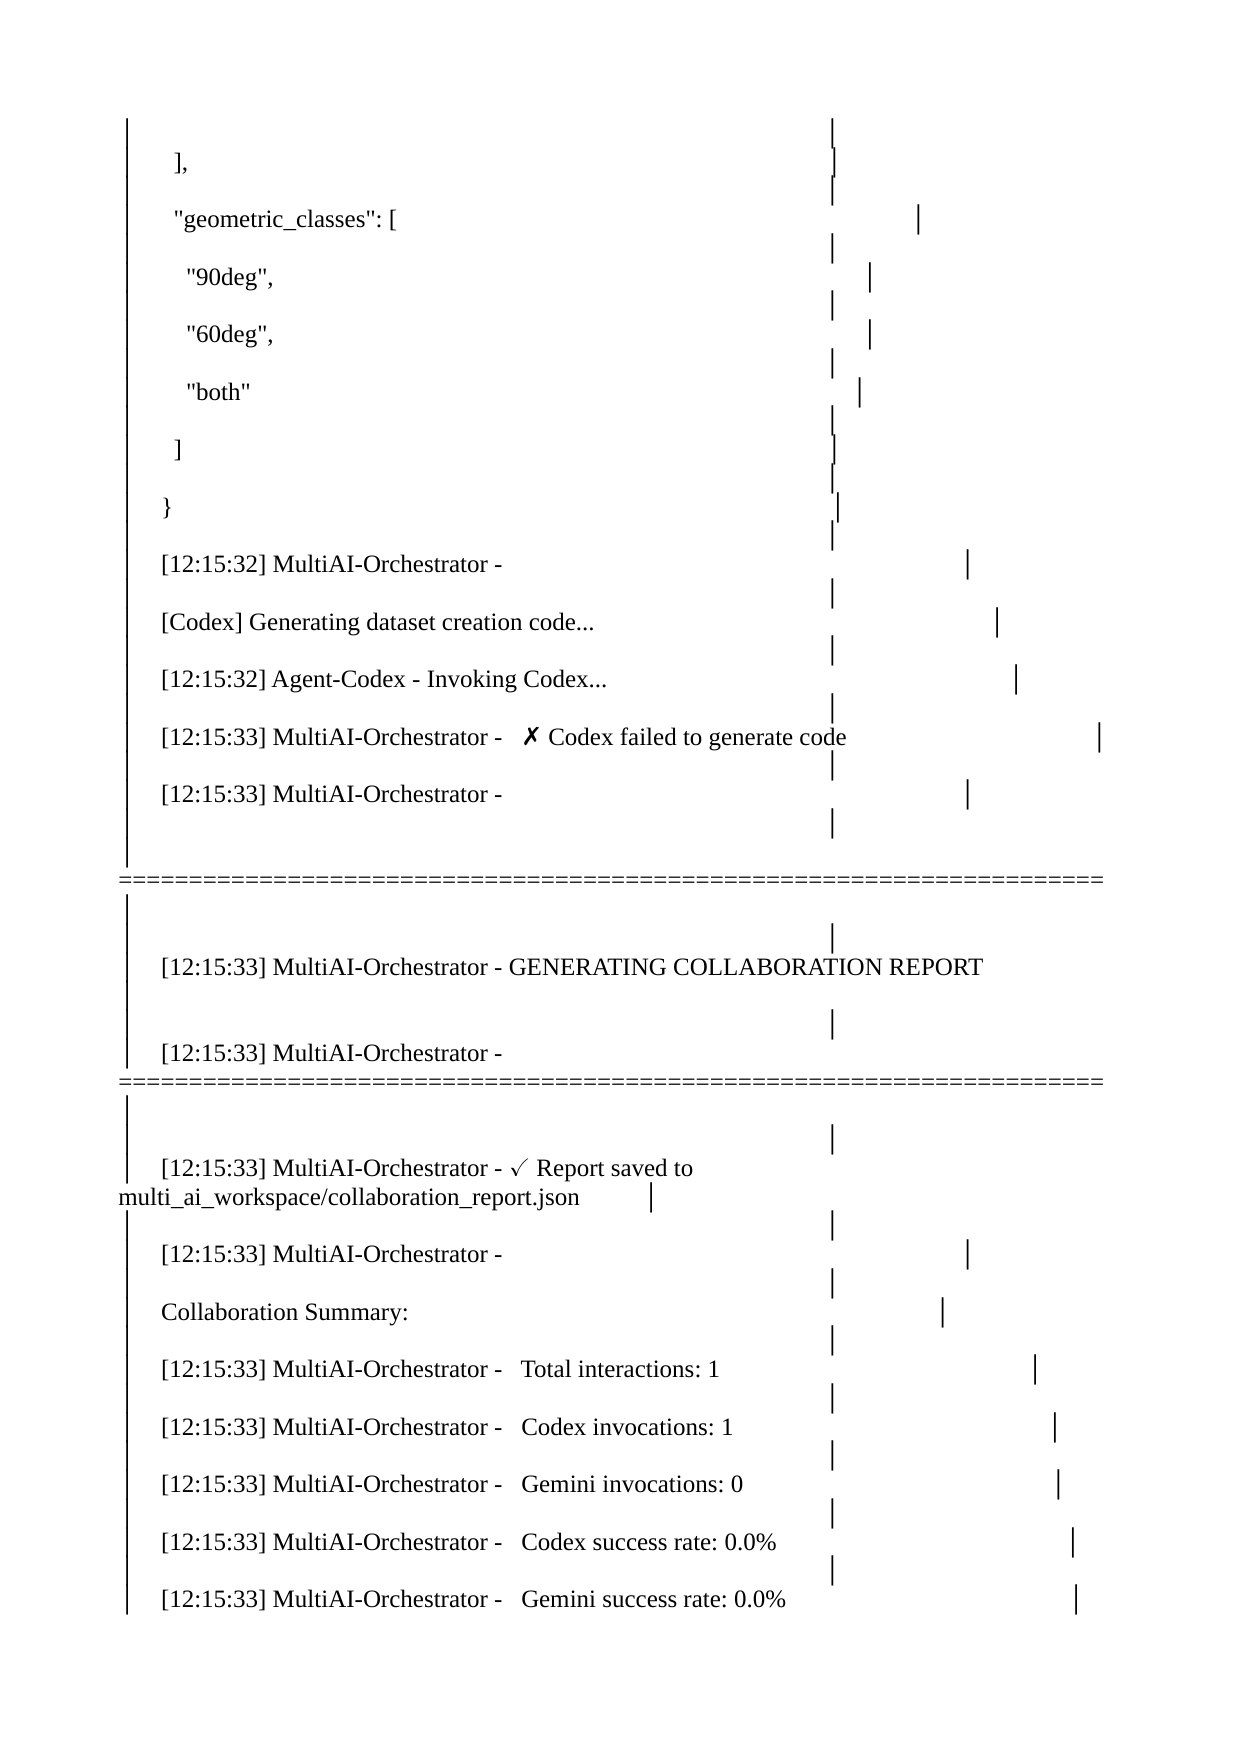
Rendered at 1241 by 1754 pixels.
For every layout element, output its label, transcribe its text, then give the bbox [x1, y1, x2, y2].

text │ │ [833, 923, 1122, 952]
text │ } │ [128, 492, 837, 521]
text │ │ [128, 923, 831, 952]
text │ [12:15:33] MultiAI-Orchestrator - Gemini invocations: 0 │ [1059, 1469, 1122, 1498]
text │ │ [118, 751, 126, 779]
text │ "both" │ [860, 377, 1122, 406]
text │ "90deg", │ [128, 262, 869, 291]
text │ │ [128, 233, 831, 262]
text │ │ [128, 751, 831, 779]
text │ │ [833, 521, 1122, 549]
text │ │ [118, 348, 126, 377]
text │ [Codex] Generating dataset creation code... │ [998, 607, 1122, 636]
text │ │ [118, 291, 126, 319]
text │ │ [118, 406, 126, 434]
text │ [12:15:33] MultiAI-Orchestrator - │ [968, 1239, 1122, 1268]
text │ │ [833, 406, 1122, 434]
text │ │ [128, 291, 831, 319]
text │ │ [128, 1124, 831, 1153]
text │ │ [118, 1211, 126, 1239]
text │ [12:15:32] Agent-Codex - Invoking Codex... │ [128, 664, 1015, 693]
text │ │ [833, 176, 1122, 204]
text │ │ [118, 176, 126, 204]
text │ [12:15:33] MultiAI-Orchestrator - Codex success rate: 0.0% │ [1074, 1527, 1122, 1556]
text │ "90deg", │ [871, 262, 1122, 291]
text │ │ [118, 1326, 126, 1354]
text │ │ [128, 463, 831, 492]
text │ [12:15:33] MultiAI-Orchestrator - Gemini invocations: 0 │ [128, 1469, 1057, 1498]
text │ │ [128, 1211, 831, 1239]
text │ │ [118, 521, 126, 549]
text │ │ [118, 1441, 126, 1469]
text │ │ [833, 1211, 1122, 1239]
text │ │ [128, 1441, 831, 1469]
text │ │ [128, 636, 831, 664]
text │ [12:15:33] MultiAI-Orchestrator - Total interactions: 1 │ [128, 1354, 1034, 1383]
text │ "geometric_classes": [ │ [919, 204, 1122, 233]
text │ │ [128, 1326, 831, 1354]
text │ │ [833, 636, 1122, 664]
text │ [12:15:33] MultiAI-Orchestrator - │ [128, 1239, 966, 1268]
text │ │ [118, 233, 126, 262]
text │ [12:15:32] Agent-Codex - Invoking Codex... │ [1017, 664, 1122, 693]
text │ │ [118, 1498, 126, 1527]
text │ [12:15:33] MultiAI-Orchestrator - ✗ Codex failed to generate code │ [128, 722, 1098, 751]
text │ │ [833, 118, 1122, 147]
text │ │ [128, 1498, 831, 1527]
text │ │ [833, 1556, 1122, 1584]
text │ │ [128, 1383, 831, 1412]
text │ [12:15:32] MultiAI-Orchestrator - │ [968, 549, 1122, 578]
text │ ] │ [128, 434, 833, 463]
text │ │ [128, 1556, 831, 1584]
text │ [12:15:33] MultiAI-Orchestrator - Codex invocations: 1 │ [128, 1412, 1054, 1441]
text │ [12:15:33] MultiAI-Orchestrator - Codex invocations: 1 │ [1056, 1412, 1122, 1441]
text │ [12:15:33] MultiAI-Orchestrator - Gemini success rate: 0.0% │ [1077, 1584, 1122, 1613]
text │ [12:15:32] MultiAI-Orchestrator - │ [128, 549, 966, 578]
text │ "both" │ [128, 377, 858, 406]
text │ │ [833, 1441, 1122, 1469]
text │ │ [833, 1268, 1122, 1297]
text │ } │ [118, 492, 126, 521]
text │ [12:15:33] MultiAI-Orchestrator - Codex success rate: 0.0% │ [128, 1527, 1072, 1556]
text │ [12:15:33] MultiAI-Orchestrator - GENERATING COLLABORATION REPORT │ [128, 952, 1122, 1009]
text │ │ [833, 291, 1122, 319]
text │ │ [128, 176, 831, 204]
text │ "both" │ [118, 377, 126, 406]
text │ Collaboration Summary: │ [128, 1297, 941, 1326]
text │ │ [833, 463, 1122, 492]
text │ │ [833, 233, 1122, 262]
text │ │ [118, 693, 126, 722]
text │ ] │ [118, 434, 126, 463]
text │ [12:15:33] MultiAI-Orchestrator - Gemini success rate: 0.0% │ [128, 1584, 1075, 1613]
text │ │ [128, 1268, 831, 1297]
text │ │ [833, 1124, 1122, 1153]
text │ Collaboration Summary: │ [943, 1297, 1122, 1326]
text │ │ [118, 1268, 126, 1297]
text │ │ [118, 578, 126, 607]
text │ │ [833, 1009, 1122, 1038]
text │ │ [833, 751, 1122, 779]
text │ │ [118, 1556, 126, 1584]
text │ │ [118, 636, 126, 664]
text │ │ [118, 1124, 126, 1153]
text │ │ [128, 406, 831, 434]
text │ "60deg", │ [128, 319, 869, 348]
text │ │ [833, 693, 1122, 722]
text │ ====================================================================== │ [118, 837, 1122, 923]
text │ } │ [839, 492, 1122, 521]
text │ │ [833, 808, 1122, 837]
text │ │ [833, 348, 1122, 377]
text │ [12:15:33] MultiAI-Orchestrator - Total interactions: 1 │ [1036, 1354, 1122, 1383]
text │ │ [128, 118, 831, 147]
text │ │ [118, 1009, 126, 1038]
text │ │ [128, 348, 831, 377]
text │ │ [128, 808, 831, 837]
text │ ], │ [835, 147, 1122, 176]
text │ │ [833, 1326, 1122, 1354]
text │ │ [833, 578, 1122, 607]
text │ "geometric_classes": [ │ [128, 204, 917, 233]
text │ │ [128, 578, 831, 607]
text │ │ [118, 463, 126, 492]
text │ ], │ [128, 147, 833, 176]
text │ ] │ [835, 434, 1122, 463]
text │ [12:15:33] MultiAI-Orchestrator - │ [128, 779, 966, 808]
text │ │ [118, 118, 126, 147]
text │ │ [128, 1009, 831, 1038]
text │ [12:15:33] MultiAI-Orchestrator - │ [968, 779, 1122, 808]
text │ [12:15:33] MultiAI-Orchestrator - ====================================================================== │ [118, 1038, 1122, 1124]
text │ │ [128, 521, 831, 549]
text │ │ [833, 1498, 1122, 1527]
text │ ], │ [118, 147, 126, 176]
text │ │ [128, 693, 831, 722]
text │ [12:15:33] MultiAI-Orchestrator - ✓ Report saved to multi_ai_workspace/collaboration_report.json │ [118, 1153, 1122, 1211]
text │ │ [118, 808, 126, 837]
text │ │ [833, 1383, 1122, 1412]
text │ │ [118, 923, 126, 952]
text │ [Codex] Generating dataset creation code... │ [128, 607, 996, 636]
text │ │ [118, 1383, 126, 1412]
text │ "60deg", │ [871, 319, 1122, 348]
